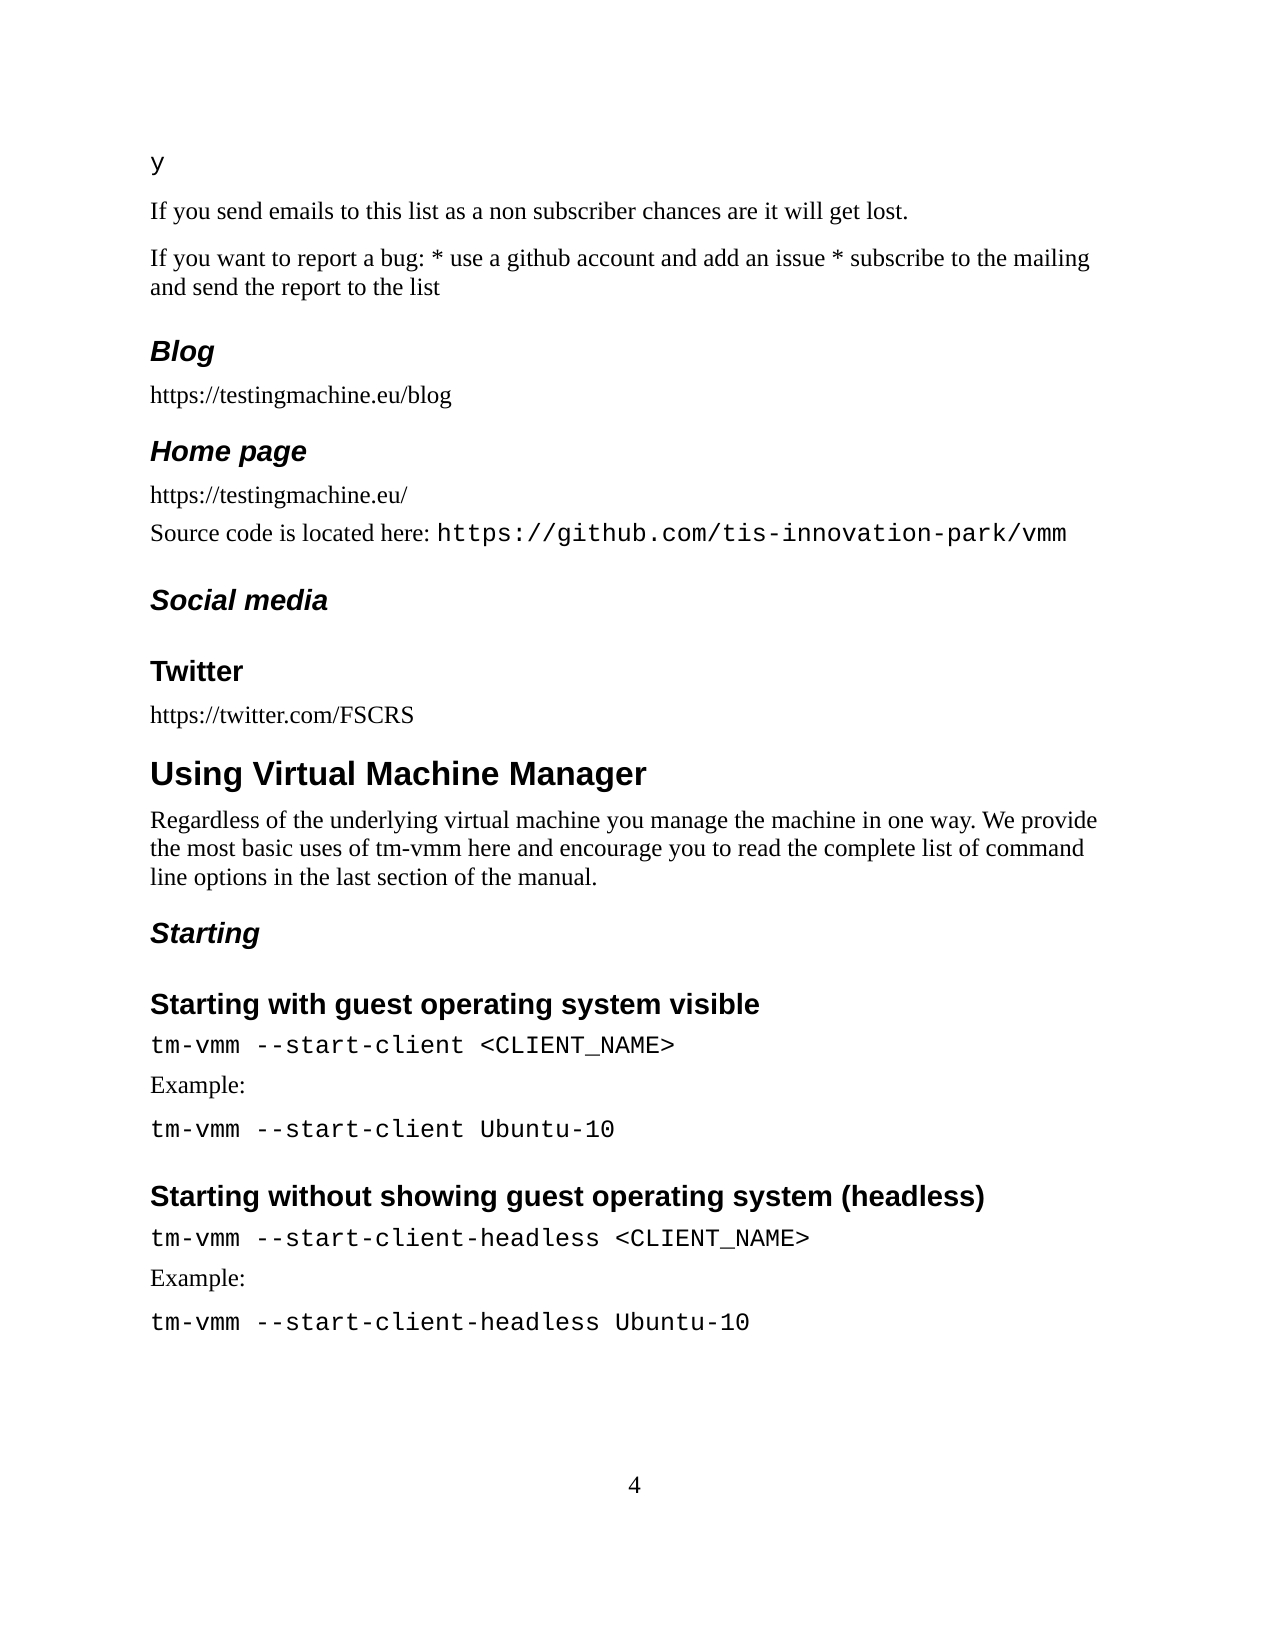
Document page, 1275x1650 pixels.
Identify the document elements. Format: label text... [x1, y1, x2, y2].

text Source code is located here: https://github.com/tis-innovation-park/vmm [150, 518, 1125, 549]
text Example: [150, 1263, 1125, 1291]
text tm-vmm --start-client-headless Ubuntu-10 [150, 1309, 1125, 1338]
text Regardless of the underlying virtual machine you manage the machine in one way. We provide the most basic uses of tm-vmm here and encourage you to read the complete list of command line options in the last section of the manual. [150, 805, 1125, 891]
text If you send emails to this list as a non subscriber chances are it will get lost. [150, 196, 1125, 225]
subtitle Social media [150, 583, 1125, 616]
text tm-vmm --start-client <CLIENT_NAME> [150, 1033, 1125, 1061]
text Example: [150, 1070, 1125, 1099]
subtitle Starting with guest operating system visible [150, 987, 1125, 1021]
subtitle Using Virtual Machine Manager [150, 753, 1125, 792]
text https://twitter.com/FSCRS [150, 700, 1125, 728]
subtitle Blog [150, 334, 1125, 368]
text If you want to report a bug: * use a github account and add an issue * subscribe to the mailing and send the report to the list [150, 243, 1125, 300]
subtitle Twitter [150, 654, 1125, 687]
subtitle Starting [150, 916, 1125, 949]
subtitle Starting without showing guest operating system (headless) [150, 1179, 1125, 1213]
text y [150, 150, 1125, 178]
text https://testingmachine.eu/blog [150, 380, 1125, 409]
text https://testingmachine.eu/ [150, 480, 1125, 509]
text tm-vmm --start-client Ubuntu-10 [150, 1117, 1125, 1145]
text tm-vmm --start-client-headless <CLIENT_NAME> [150, 1225, 1125, 1254]
subtitle Home page [150, 434, 1125, 468]
